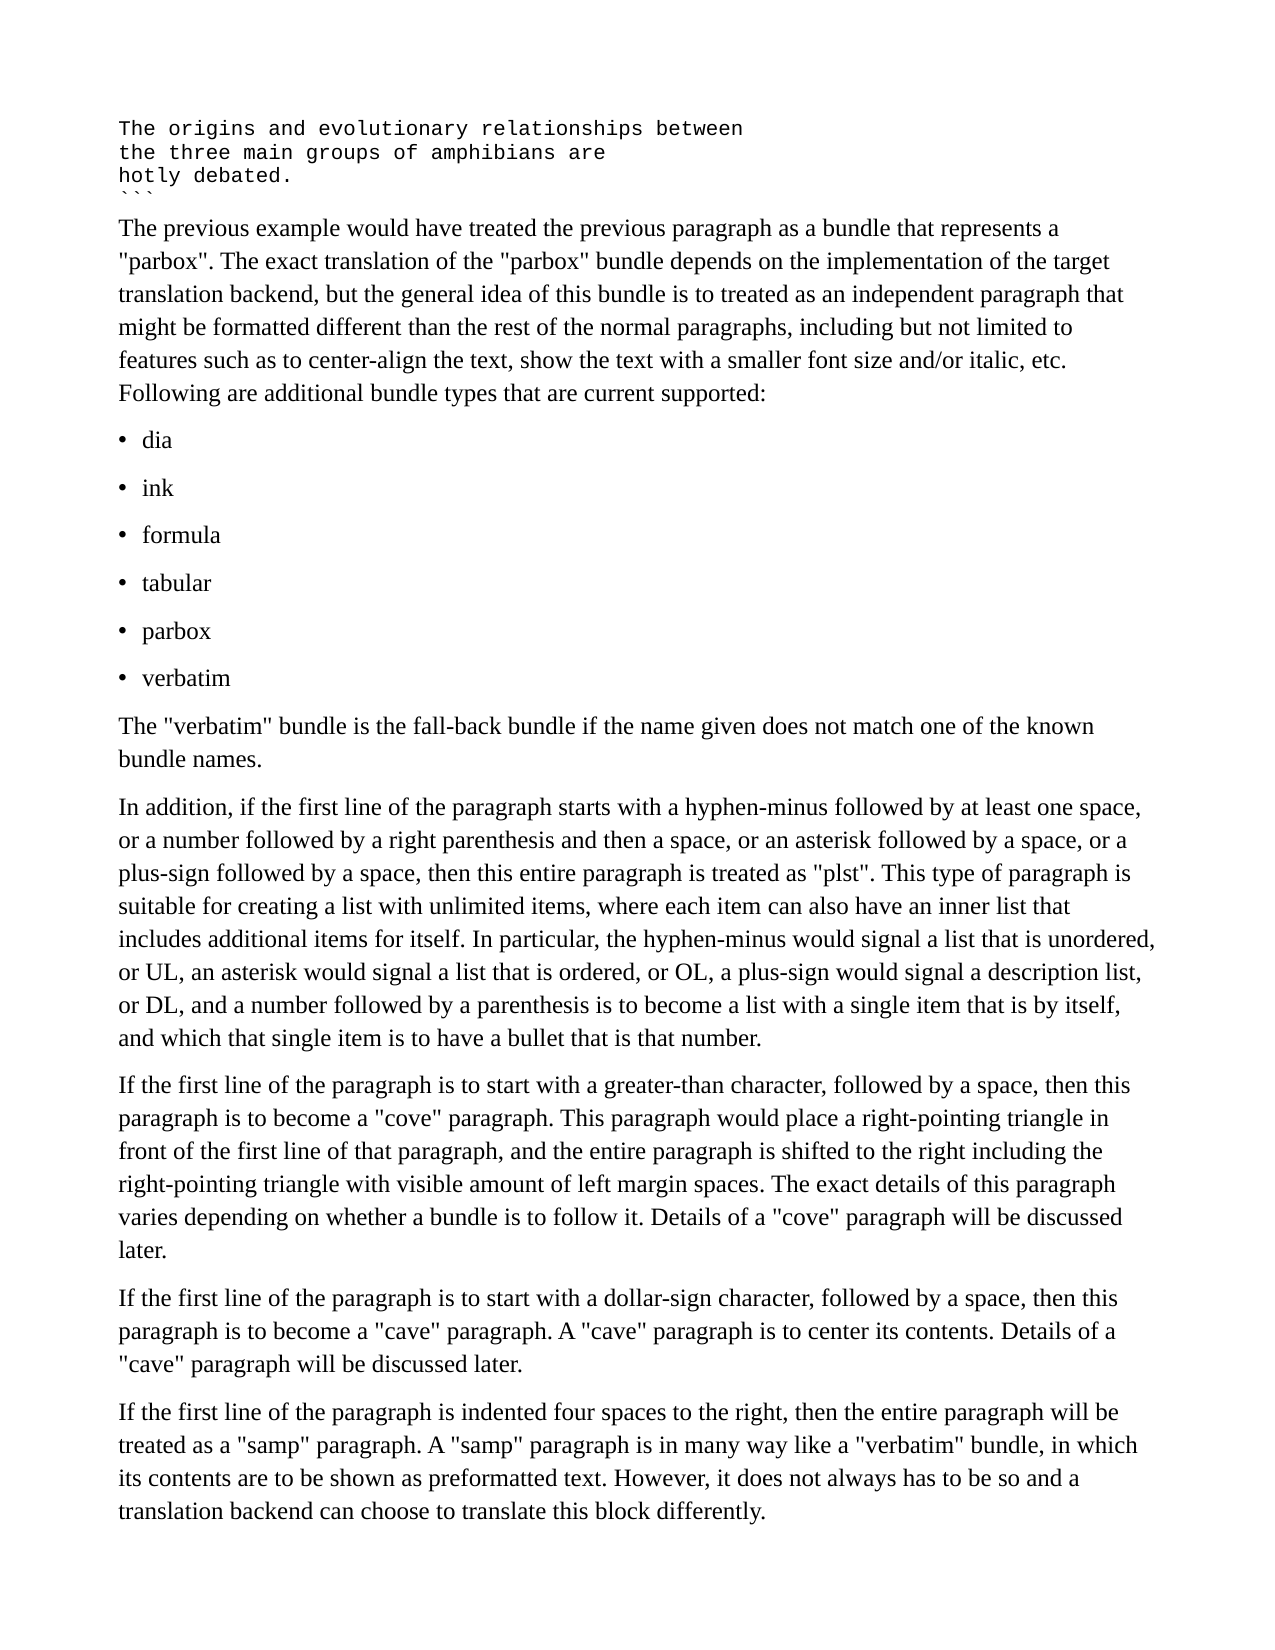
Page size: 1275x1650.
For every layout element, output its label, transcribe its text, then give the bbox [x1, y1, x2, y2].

text If the first line of the paragraph is to start with a dollar-sign character, followed by a space, then this paragraph is to become a "cave" paragraph. A "cave" paragraph is to center its contents. Details of a "cave" paragraph will be discussed later. [118, 1283, 1157, 1378]
text The "verbatim" bundle is the fall-back bundle if the name given does not match one of the known bundle names. [118, 711, 1157, 773]
list dia [118, 425, 1157, 454]
text If the first line of the paragraph is to start with a greater-than character, followed by a space, then this paragraph is to become a "cove" paragraph. This paragraph would place a right-pointing triangle in front of the first line of that paragraph, and the entire paragraph is shifted to the right including the right-pointing triangle with visible amount of left margin spaces. The exact details of this paragraph varies depending on whether a bundle is to follow it. Details of a "cove" paragraph will be discussed later. [118, 1070, 1157, 1264]
text The origins and evolutionary relationships between the three main groups of amphibians are hotly debated. [118, 118, 1157, 189]
text In addition, if the first line of the paragraph starts with a hyphen-minus followed by at least one space, or a number followed by a right parenthesis and then a space, or an asterisk followed by a space, or a plus-sign followed by a space, then this entire paragraph is treated as "plst". This type of paragraph is suitable for creating a list with unlimited items, where each item can also have an inner list that includes additional items for itself. In particular, the hyphen-minus would signal a list that is unordered, or UL, an asterisk would signal a list that is ordered, or OL, a plus-sign would signal a description list, or DL, and a number followed by a parenthesis is to become a list with a single item that is by itself, and which that single item is to have a bullet that is that number. [118, 792, 1157, 1052]
text If the first line of the paragraph is indented four spaces to the right, then the entire paragraph will be treated as a "samp" paragraph. A "samp" paragraph is in many way like a "verbatim" bundle, in which its contents are to be shown as preformatted text. However, it does not always has to be so and a translation backend can choose to translate this block differently. [118, 1397, 1157, 1524]
text ``` [118, 189, 1157, 213]
list parbox [118, 616, 1157, 644]
list formula [118, 521, 1157, 549]
list verbatim [118, 663, 1157, 692]
text The previous example would have treated the previous paragraph as a bundle that represents a "parbox". The exact translation of the "parbox" bundle depends on the implementation of the target translation backend, but the general idea of this bundle is to treated as an independent paragraph that might be formatted different than the rest of the normal paragraphs, including but not limited to features such as to center-align the text, show the text with a smaller font size and/or italic, etc. Following are additional bundle types that are current supported: [118, 213, 1157, 407]
list ink [118, 473, 1157, 502]
list tabular [118, 568, 1157, 597]
